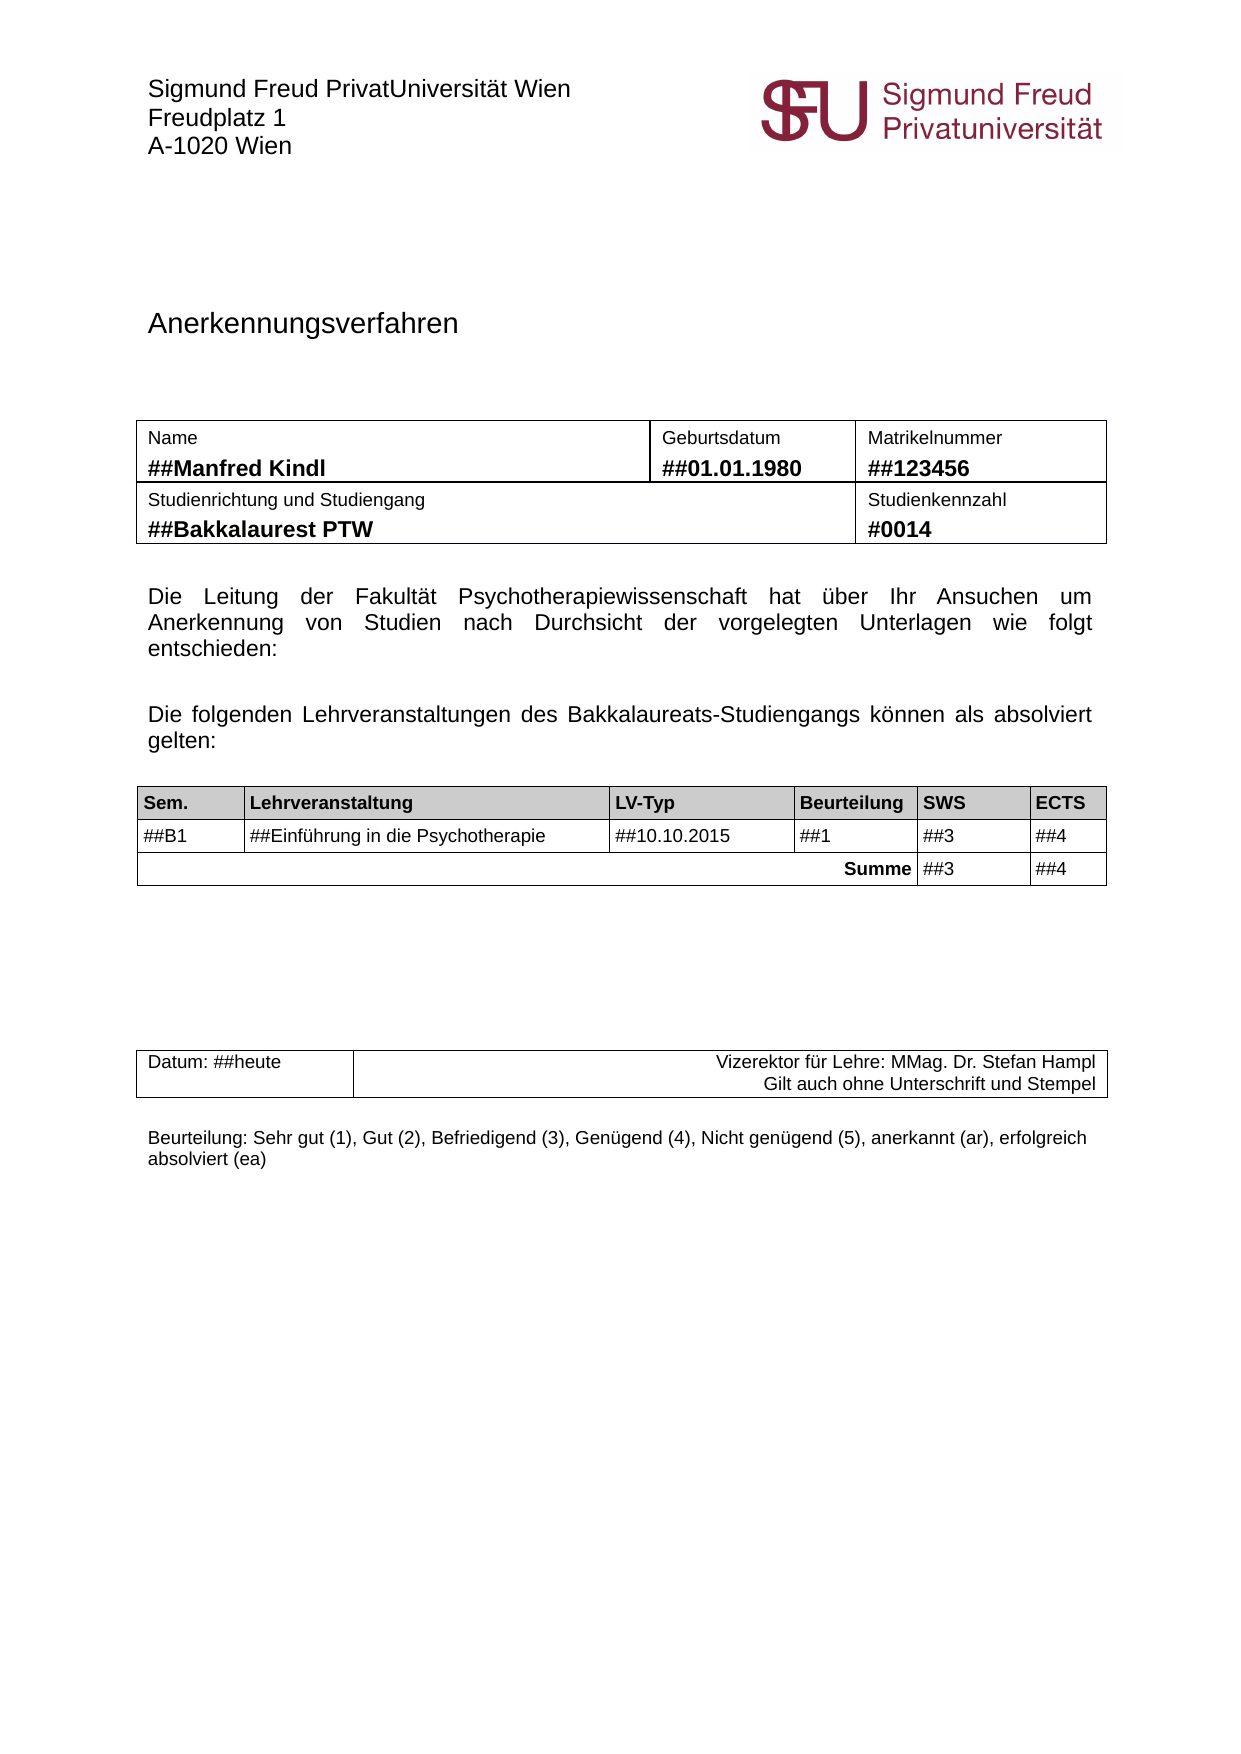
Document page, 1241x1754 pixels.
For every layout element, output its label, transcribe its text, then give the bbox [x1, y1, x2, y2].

table_cell ##1 [795, 820, 917, 852]
table_cell ##4 [1031, 853, 1106, 885]
text Die Leitung der Fakultät Psychotherapiewissenschaft hat über Ihr Ansuchen um Anerkennung von Studien nach Durchsicht der vorgelegten Unterlagen wie folgt entschieden: [148, 583, 1092, 662]
text Beurteilung: Sehr gut (1), Gut (2), Befriedigend (3), Genügend (4), Nicht genügend (5), anerkannt (ar), erfolgreich [148, 1098, 1092, 1148]
table_cell ##10.10.2015 [610, 820, 794, 852]
picture [750, 71, 1125, 153]
table_header Beurteilung [795, 787, 917, 819]
text absolviert (ea) [148, 1148, 1092, 1169]
table_cell ##3 [918, 853, 1030, 885]
table_header LV-Typ [610, 787, 794, 819]
text Anerkennungsverfahren [148, 306, 1092, 339]
table_cell ##B1 [138, 820, 244, 852]
table_cell Summe [138, 853, 917, 885]
table_header Datum: ##heute [137, 1051, 353, 1097]
table_cell Studienrichtung und Studiengang ##Bakkalaurest PTW [137, 483, 855, 543]
table_header Matrikelnummer ##123456 [856, 421, 1106, 481]
table_header ECTS [1031, 787, 1106, 819]
table_header Geburtsdatum ##01.01.1980 [651, 421, 855, 481]
text Die folgenden Lehrveranstaltungen des Bakkalaureats-Studiengangs können als absolviert gelten: [148, 701, 1092, 753]
table_header SWS [918, 787, 1030, 819]
table_cell ##Einführung in die Psychotherapie [245, 820, 609, 852]
table_cell Studienkennzahl #0014 [856, 483, 1106, 543]
table_cell ##3 [918, 820, 1030, 852]
table_cell ##4 [1031, 820, 1106, 852]
table_header Sem. [138, 787, 244, 819]
table_header Lehrveranstaltung [245, 787, 609, 819]
table_header Name ##Manfred Kindl [137, 421, 649, 481]
table_header Vizerektor für Lehre: MMag. Dr. Stefan Hampl Gilt auch ohne Unterschrift und Stempel [354, 1051, 1107, 1097]
